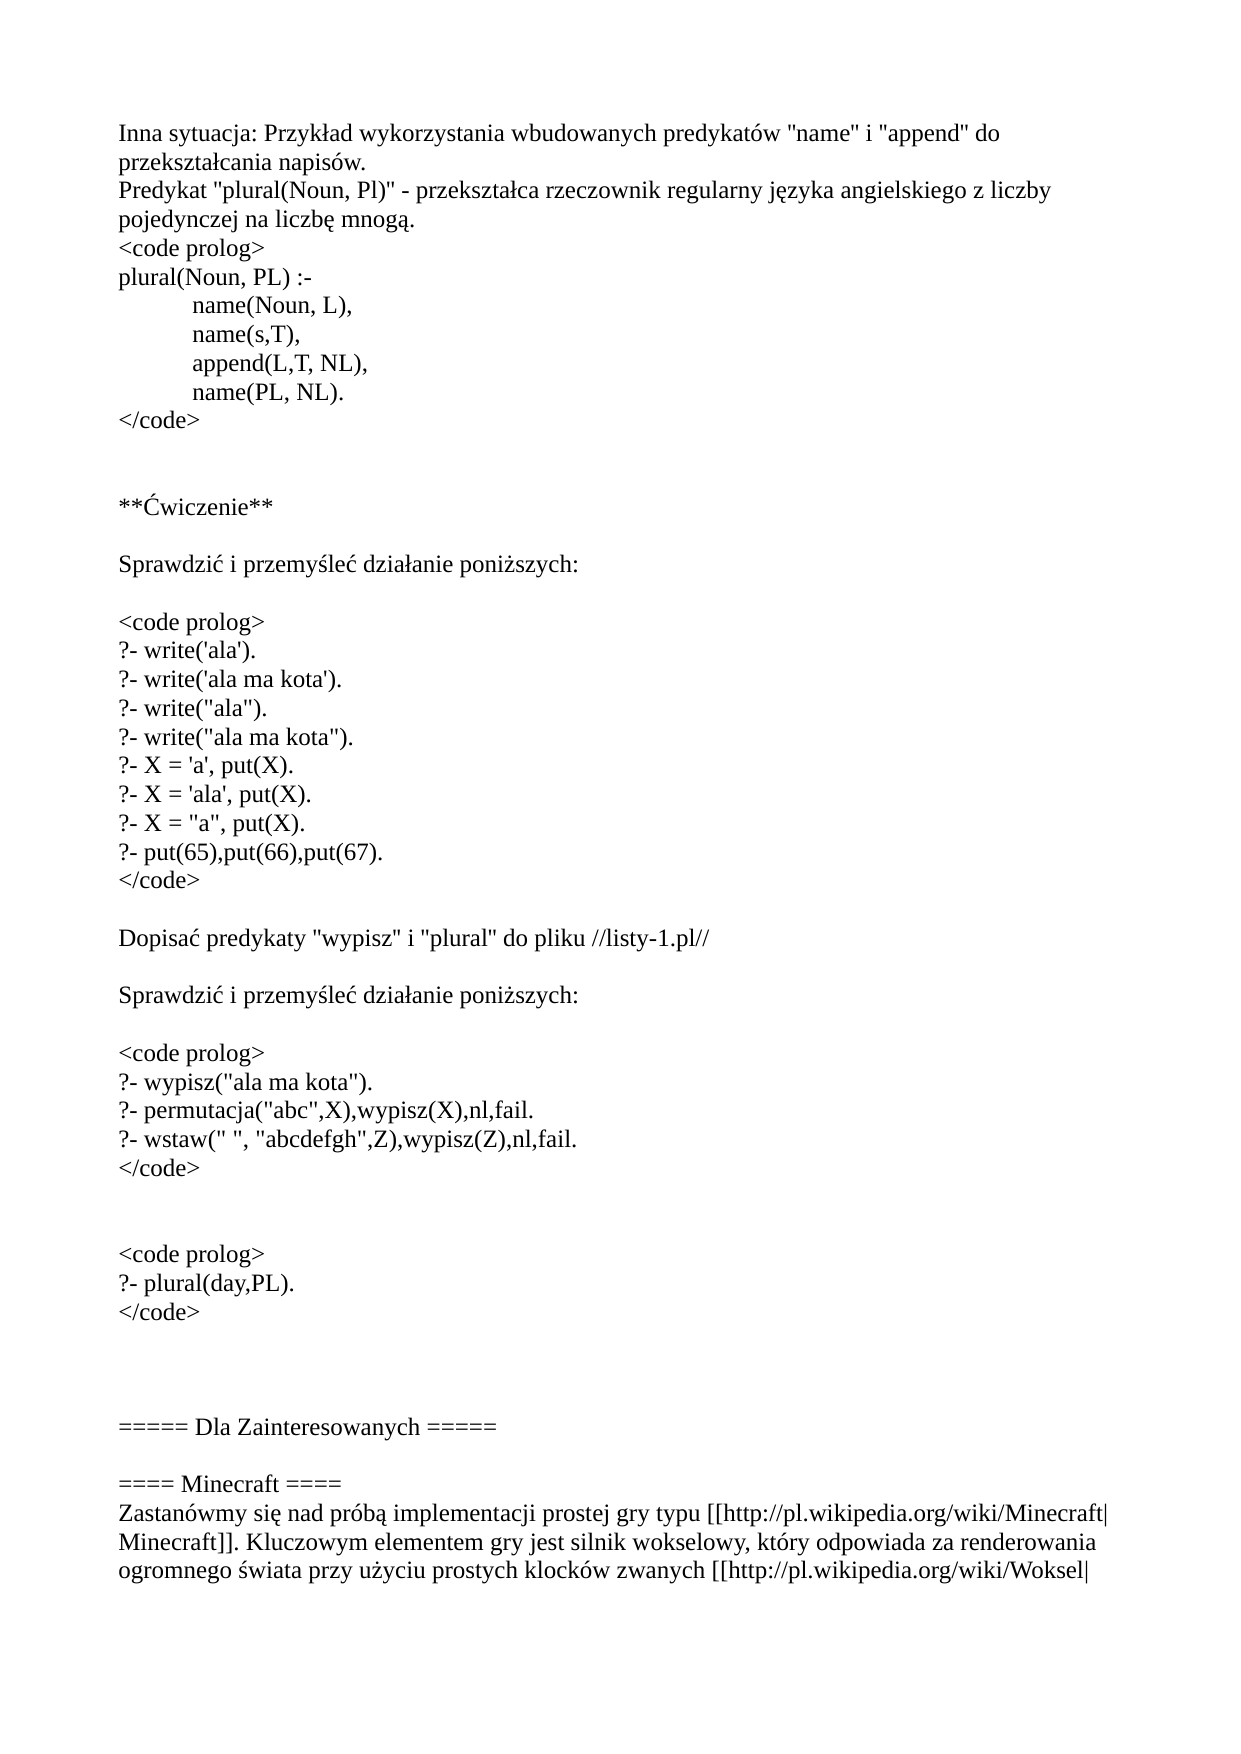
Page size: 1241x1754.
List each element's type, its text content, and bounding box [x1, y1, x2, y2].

text ?- wstaw(" ", "abcdefgh",Z),wypisz(Z),nl,fail. [118, 1124, 1122, 1153]
text <code prolog> [118, 607, 1122, 636]
text ?- write('ala ma kota'). [118, 664, 1122, 693]
text </code> [118, 1153, 1122, 1182]
text ?- write('ala'). [118, 636, 1122, 664]
text ?- put(65),put(66),put(67). [118, 837, 1122, 866]
text name(Noun, L), [118, 291, 1122, 319]
text Sprawdzić i przemyśleć działanie poniższych: [118, 981, 1122, 1009]
text ?- wypisz("ala ma kota"). [118, 1067, 1122, 1096]
text Predykat ''plural(Noun, Pl)'' - przekształca rzeczownik regularny języka angielskiego z liczby pojedynczej na liczbę mnogą. [118, 176, 1122, 233]
text ?- X = 'a', put(X). [118, 751, 1122, 779]
text ===== Dla Zainteresowanych ===== [118, 1412, 1122, 1441]
text ?- permutacja("abc",X),wypisz(X),nl,fail. [118, 1096, 1122, 1124]
text name(PL, NL). [118, 377, 1122, 406]
text </code> [118, 1297, 1122, 1326]
text append(L,T, NL), [118, 348, 1122, 377]
text ?- write("ala"). [118, 693, 1122, 722]
text plural(Noun, PL) :- [118, 262, 1122, 291]
text ?- plural(day,PL). [118, 1268, 1122, 1297]
text Zastanówmy się nad próbą implementacji prostej gry typu [[http://pl.wikipedia.org/wiki/Minecraft|Minecraft]]. Kluczowym elementem gry jest silnik wokselowy, który odpowiada za renderowania ogromnego świata przy użyciu prostych klocków zwanych [[http://pl.wikipedia.org/wiki/Woksel| [118, 1498, 1122, 1584]
text Inna sytuacja: Przykład wykorzystania wbudowanych predykatów ''name'' i ''append'' do przekształcania napisów. [118, 118, 1122, 176]
text </code> [118, 406, 1122, 434]
text ?- X = 'ala', put(X). [118, 779, 1122, 808]
text ?- write("ala ma kota"). [118, 722, 1122, 751]
text <code prolog> [118, 233, 1122, 262]
text </code> [118, 866, 1122, 894]
text ?- X = "a", put(X). [118, 808, 1122, 837]
text <code prolog> [118, 1038, 1122, 1067]
text Dopisać predykaty ''wypisz'' i ''plural'' do pliku //listy-1.pl// [118, 923, 1122, 952]
text <code prolog> [118, 1239, 1122, 1268]
text name(s,T), [118, 319, 1122, 348]
text Sprawdzić i przemyśleć działanie poniższych: [118, 549, 1122, 578]
text **Ćwiczenie** [118, 492, 1122, 521]
text ==== Minecraft ==== [118, 1469, 1122, 1498]
